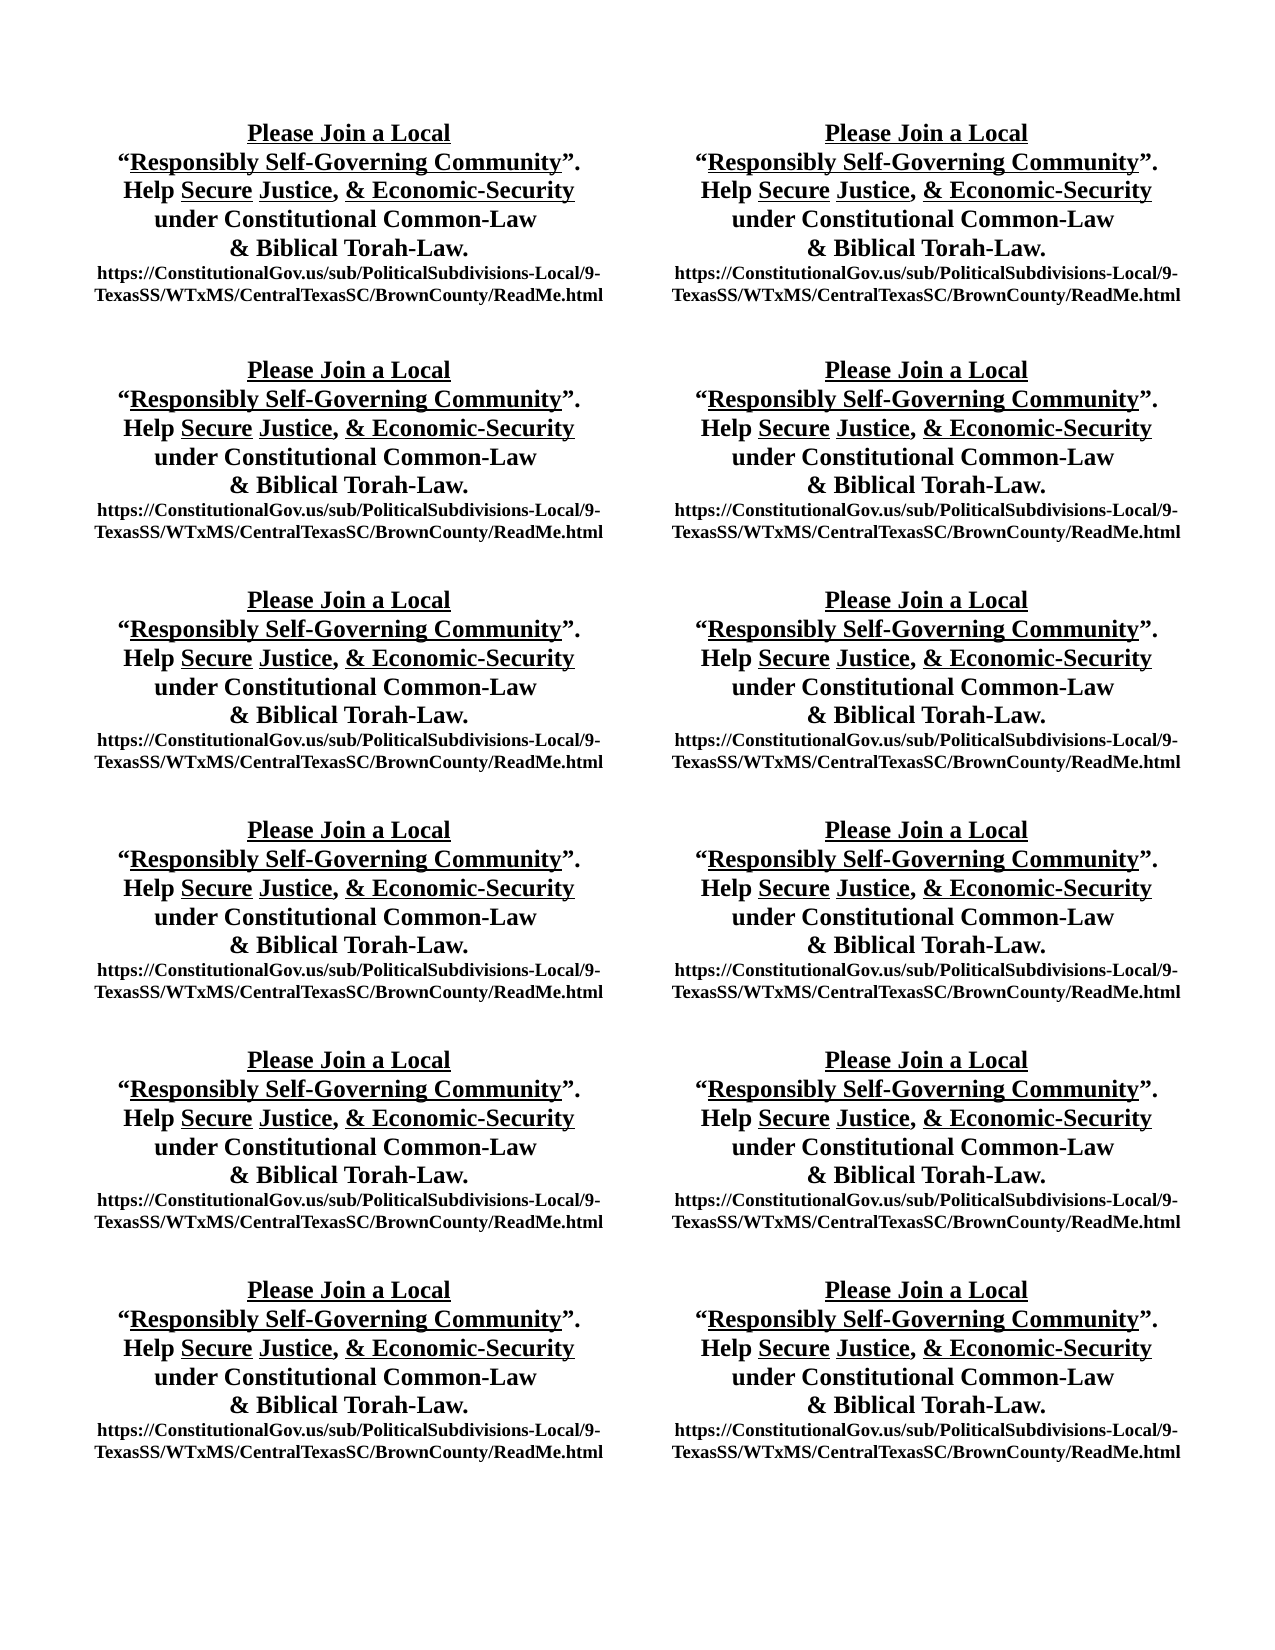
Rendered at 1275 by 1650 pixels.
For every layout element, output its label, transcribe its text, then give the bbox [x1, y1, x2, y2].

text Please Join a Local “Responsibly Self-Governing Community”. Help Secure Justice, & Economic-Security under Constitutional Common-Law & Biblical Torah-Law. https://ConstitutionalGov.us/sub/PoliticalSubdivisions-Local/9-TexasSS/WTxMS/CentralTexasSC/BrownCounty/ReadMe.html [652, 118, 1200, 355]
text Please Join a Local “Responsibly Self-Governing Community”. Help Secure Justice, & Economic-Security under Constitutional Common-Law & Biblical Torah-Law. https://ConstitutionalGov.us/sub/PoliticalSubdivisions-Local/9-TexasSS/WTxMS/CentralTexasSC/BrownCounty/ReadMe.html [652, 585, 1200, 772]
text Please Join a Local “Responsibly Self-Governing Community”. Help Secure Justice, & Economic-Security under Constitutional Common-Law & Biblical Torah-Law. https://ConstitutionalGov.us/sub/PoliticalSubdivisions-Local/9-TexasSS/WTxMS/CentralTexasSC/BrownCounty/ReadMe.html [652, 815, 1200, 1002]
text Please Join a Local “Responsibly Self-Governing Community”. Help Secure Justice, & Economic-Security under Constitutional Common-Law & Biblical Torah-Law. https://ConstitutionalGov.us/sub/PoliticalSubdivisions-Local/9-TexasSS/WTxMS/CentralTexasSC/BrownCounty/ReadMe.html [652, 1275, 1200, 1462]
text Please Join a Local “Responsibly Self-Governing Community”. Help Secure Justice, & Economic-Security under Constitutional Common-Law & Biblical Torah-Law. https://ConstitutionalGov.us/sub/PoliticalSubdivisions-Local/9-TexasSS/WTxMS/CentralTexasSC/BrownCounty/ReadMe.html [652, 355, 1200, 542]
text Please Join a Local “Responsibly Self-Governing Community”. Help Secure Justice, & Economic-Security under Constitutional Common-Law & Biblical Torah-Law. https://ConstitutionalGov.us/sub/PoliticalSubdivisions-Local/9-TexasSS/WTxMS/CentralTexasSC/BrownCounty/ReadMe.html [652, 1045, 1200, 1232]
text Please Join a Local “Responsibly Self-Governing Community”. Help Secure Justice, & Economic-Security under Constitutional Common-Law & Biblical Torah-Law. https://ConstitutionalGov.us/sub/PoliticalSubdivisions-Local/9-TexasSS/WTxMS/CentralTexasSC/BrownCounty/ReadMe.html [75, 1275, 622, 1462]
text Please Join a Local “Responsibly Self-Governing Community”. Help Secure Justice, & Economic-Security under Constitutional Common-Law & Biblical Torah-Law. https://ConstitutionalGov.us/sub/PoliticalSubdivisions-Local/9-TexasSS/WTxMS/CentralTexasSC/BrownCounty/ReadMe.html [75, 355, 622, 542]
text Please Join a Local “Responsibly Self-Governing Community”. Help Secure Justice, & Economic-Security under Constitutional Common-Law & Biblical Torah-Law. https://ConstitutionalGov.us/sub/PoliticalSubdivisions-Local/9-TexasSS/WTxMS/CentralTexasSC/BrownCounty/ReadMe.html [75, 118, 622, 355]
text Please Join a Local “Responsibly Self-Governing Community”. Help Secure Justice, & Economic-Security under Constitutional Common-Law & Biblical Torah-Law. https://ConstitutionalGov.us/sub/PoliticalSubdivisions-Local/9-TexasSS/WTxMS/CentralTexasSC/BrownCounty/ReadMe.html [75, 1045, 622, 1232]
text Please Join a Local “Responsibly Self-Governing Community”. Help Secure Justice, & Economic-Security under Constitutional Common-Law & Biblical Torah-Law. https://ConstitutionalGov.us/sub/PoliticalSubdivisions-Local/9-TexasSS/WTxMS/CentralTexasSC/BrownCounty/ReadMe.html [75, 815, 622, 1002]
text Please Join a Local “Responsibly Self-Governing Community”. Help Secure Justice, & Economic-Security under Constitutional Common-Law & Biblical Torah-Law. https://ConstitutionalGov.us/sub/PoliticalSubdivisions-Local/9-TexasSS/WTxMS/CentralTexasSC/BrownCounty/ReadMe.html [75, 585, 622, 772]
